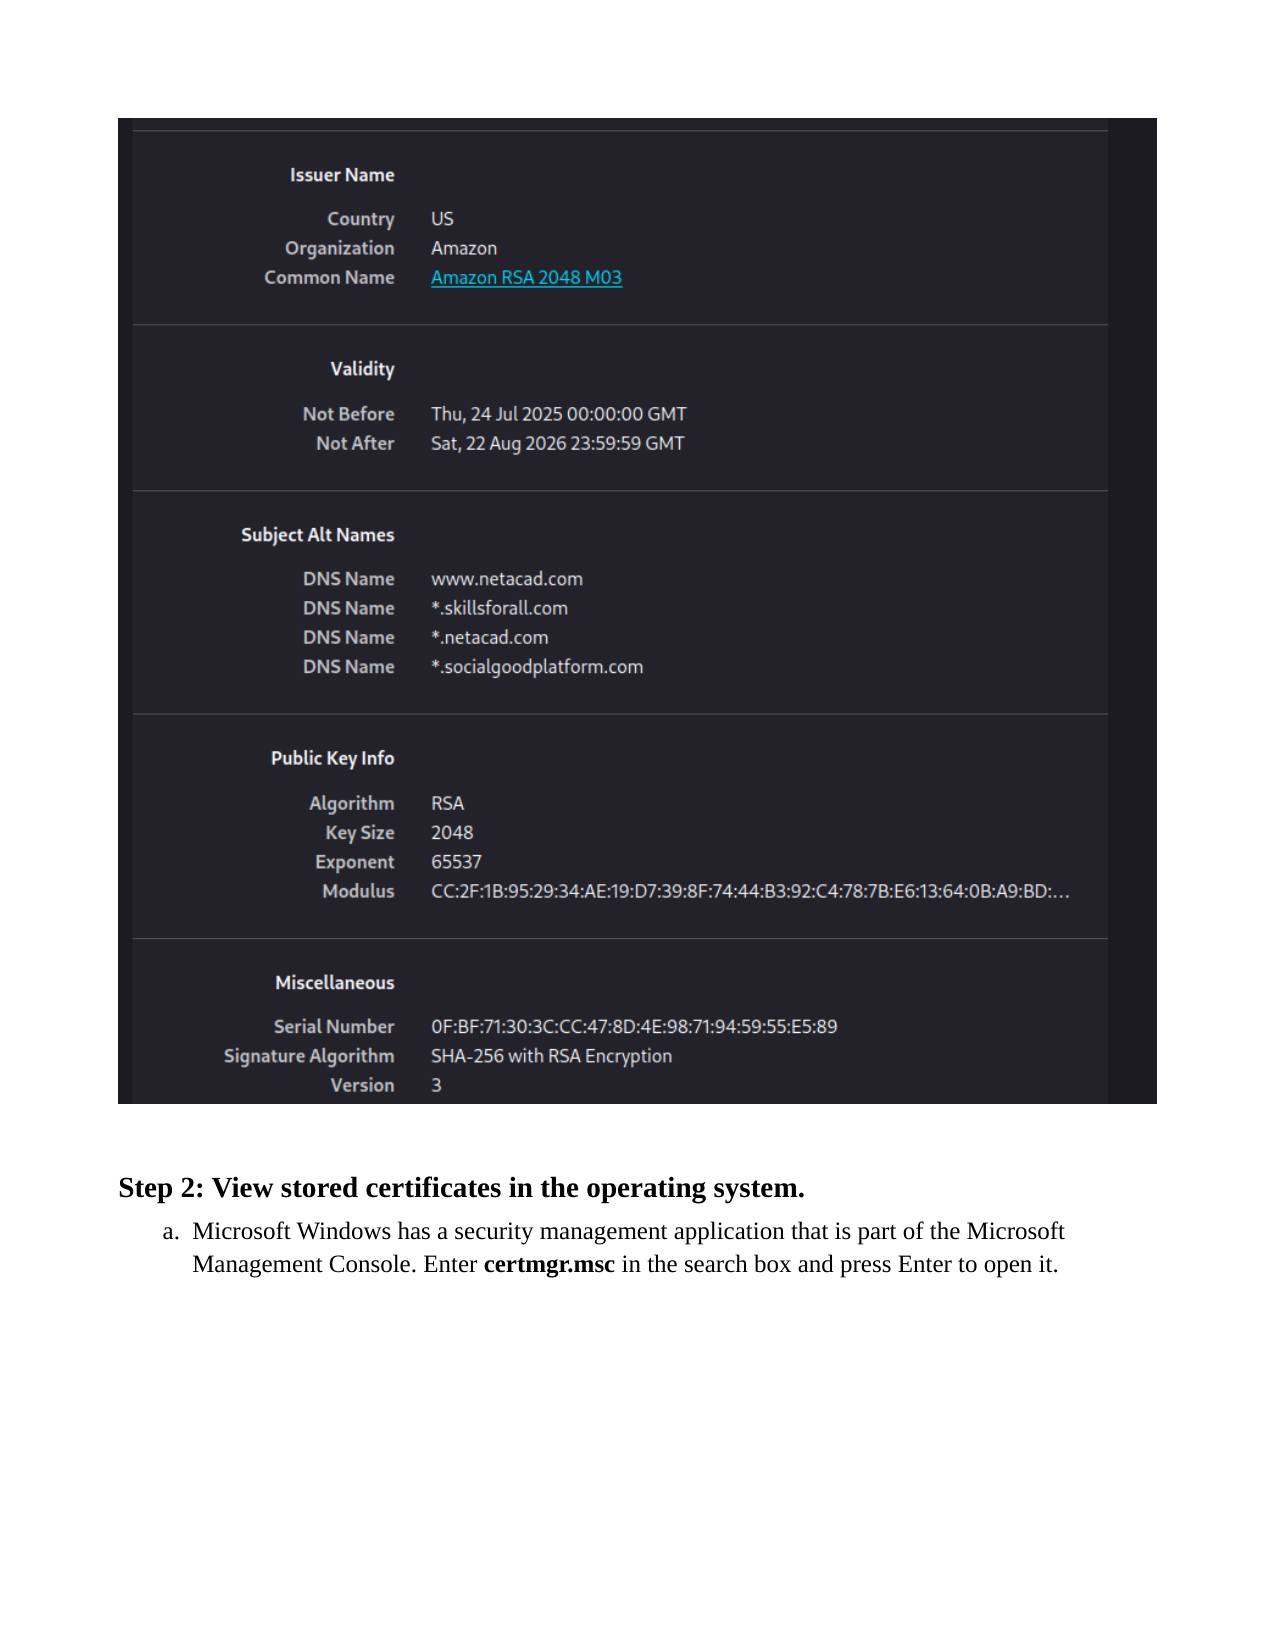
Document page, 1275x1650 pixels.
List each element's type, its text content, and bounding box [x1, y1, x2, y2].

list Microsoft Windows has a security management application that is part of the Microsoft Management Console. Enter certmgr.msc in the search box and press Enter to open it. [162, 1216, 1157, 1277]
subtitle Step 2: View stored certificates in the operating system. [118, 1170, 1157, 1203]
picture [118, 118, 1157, 1104]
